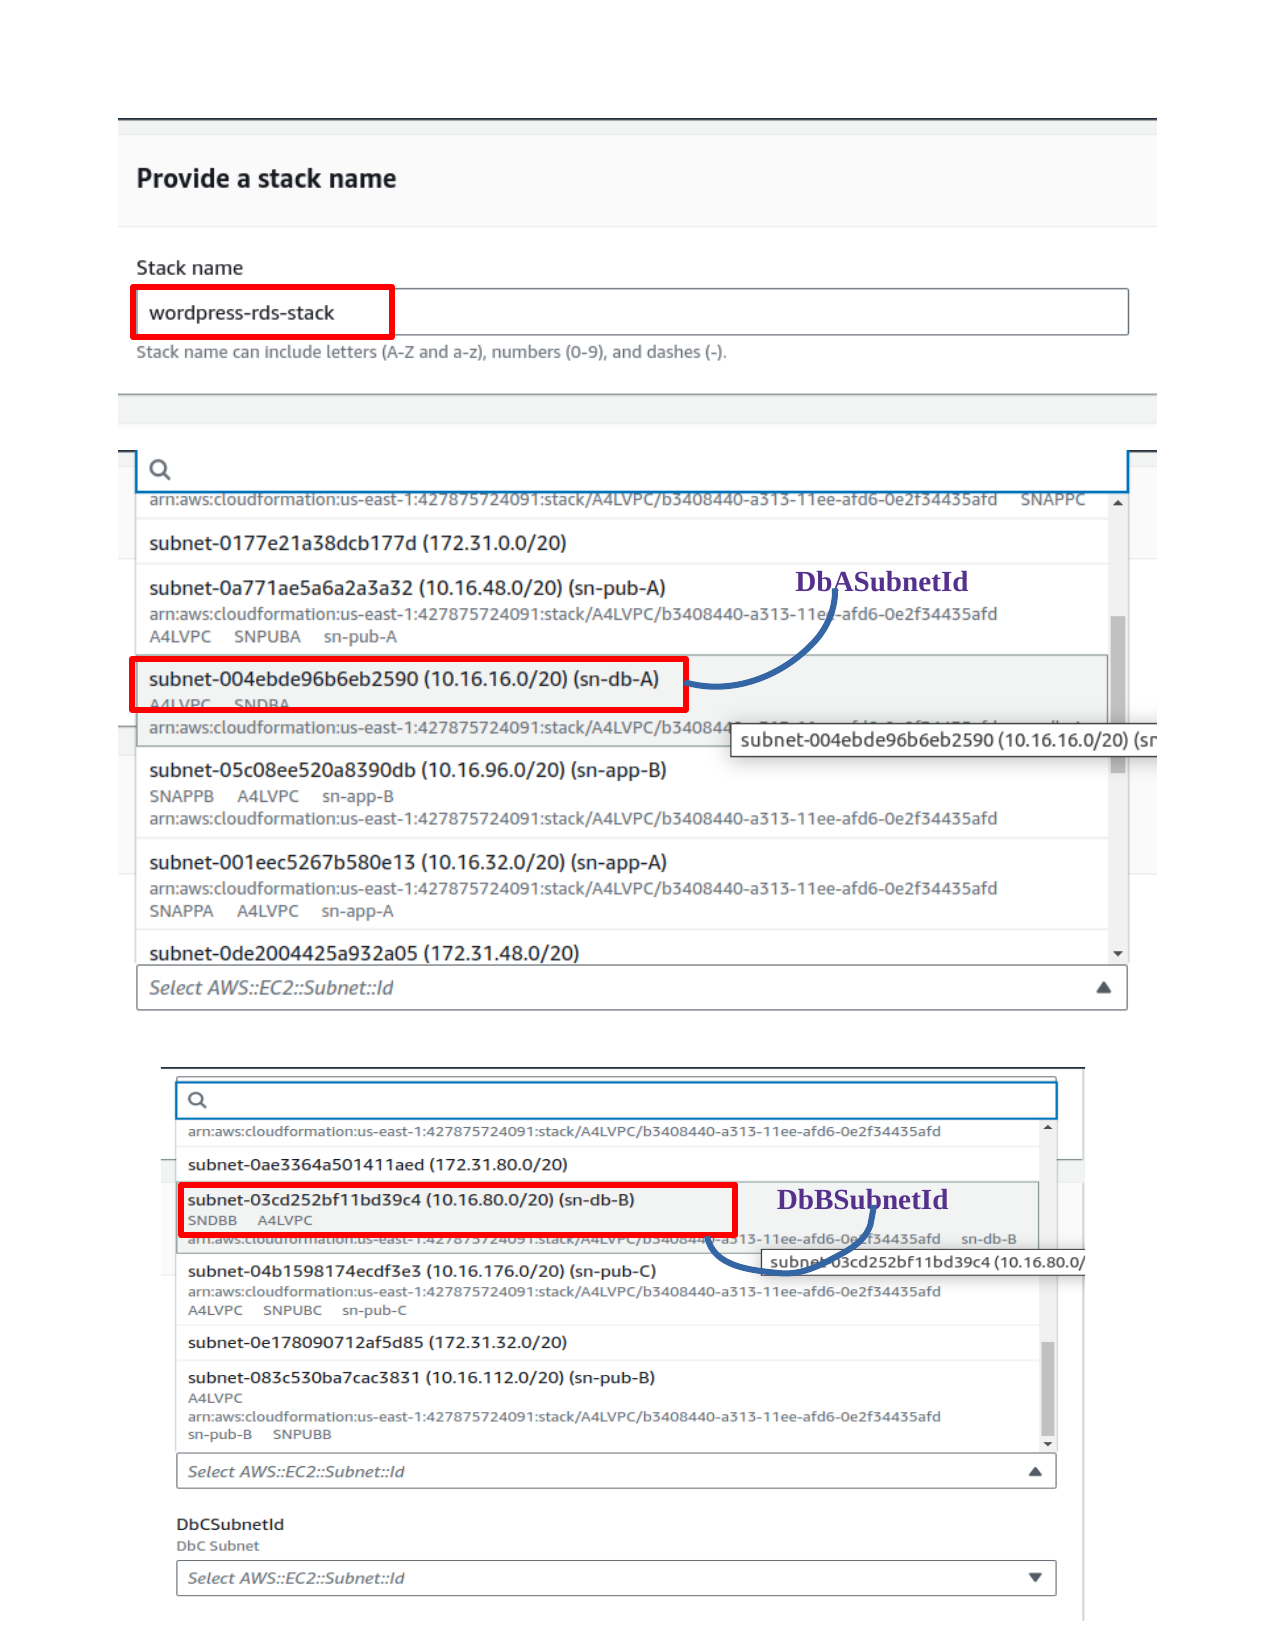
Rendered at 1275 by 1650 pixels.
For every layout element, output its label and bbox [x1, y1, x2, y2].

picture [160, 1067, 1086, 1621]
picture [118, 118, 1157, 428]
picture [118, 450, 1157, 1016]
